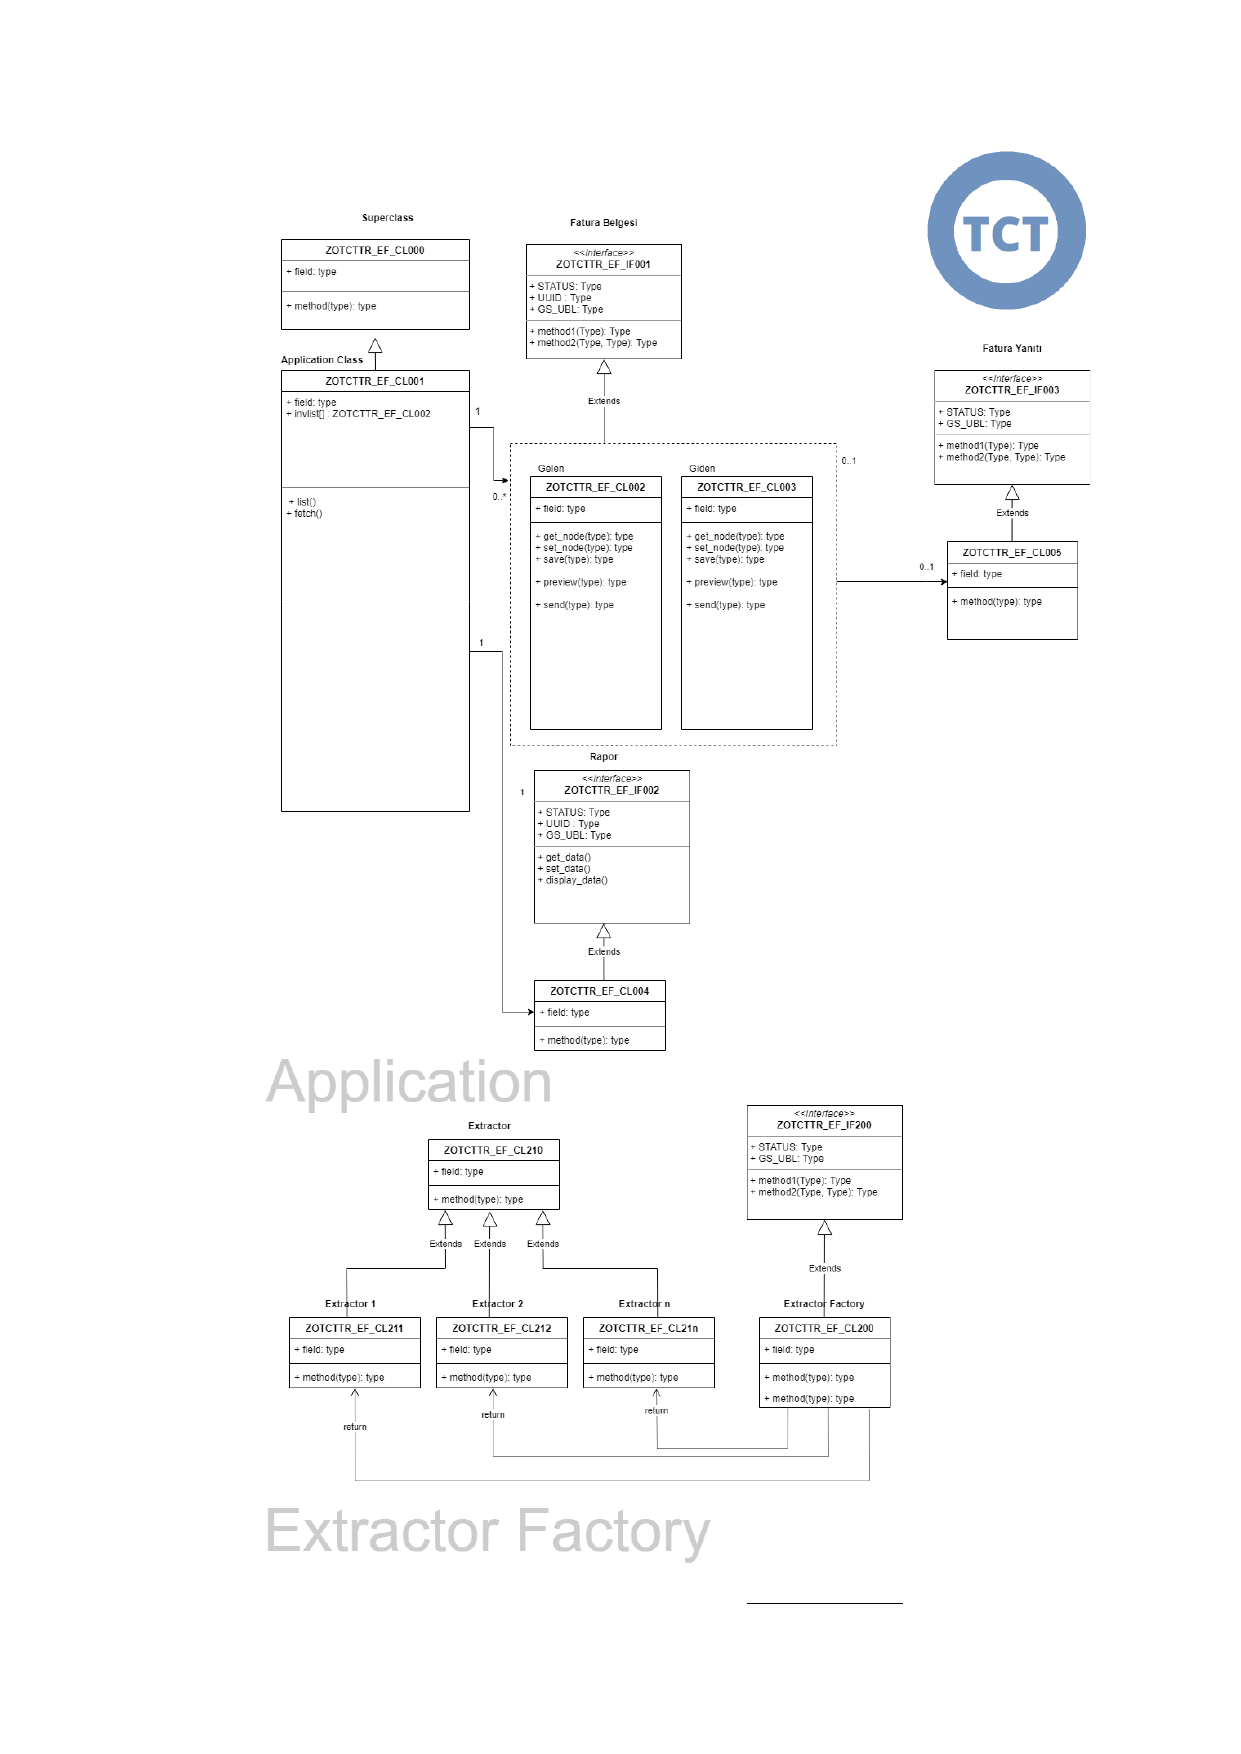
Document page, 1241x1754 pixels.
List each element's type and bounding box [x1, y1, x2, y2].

picture [150, 150, 1091, 1604]
